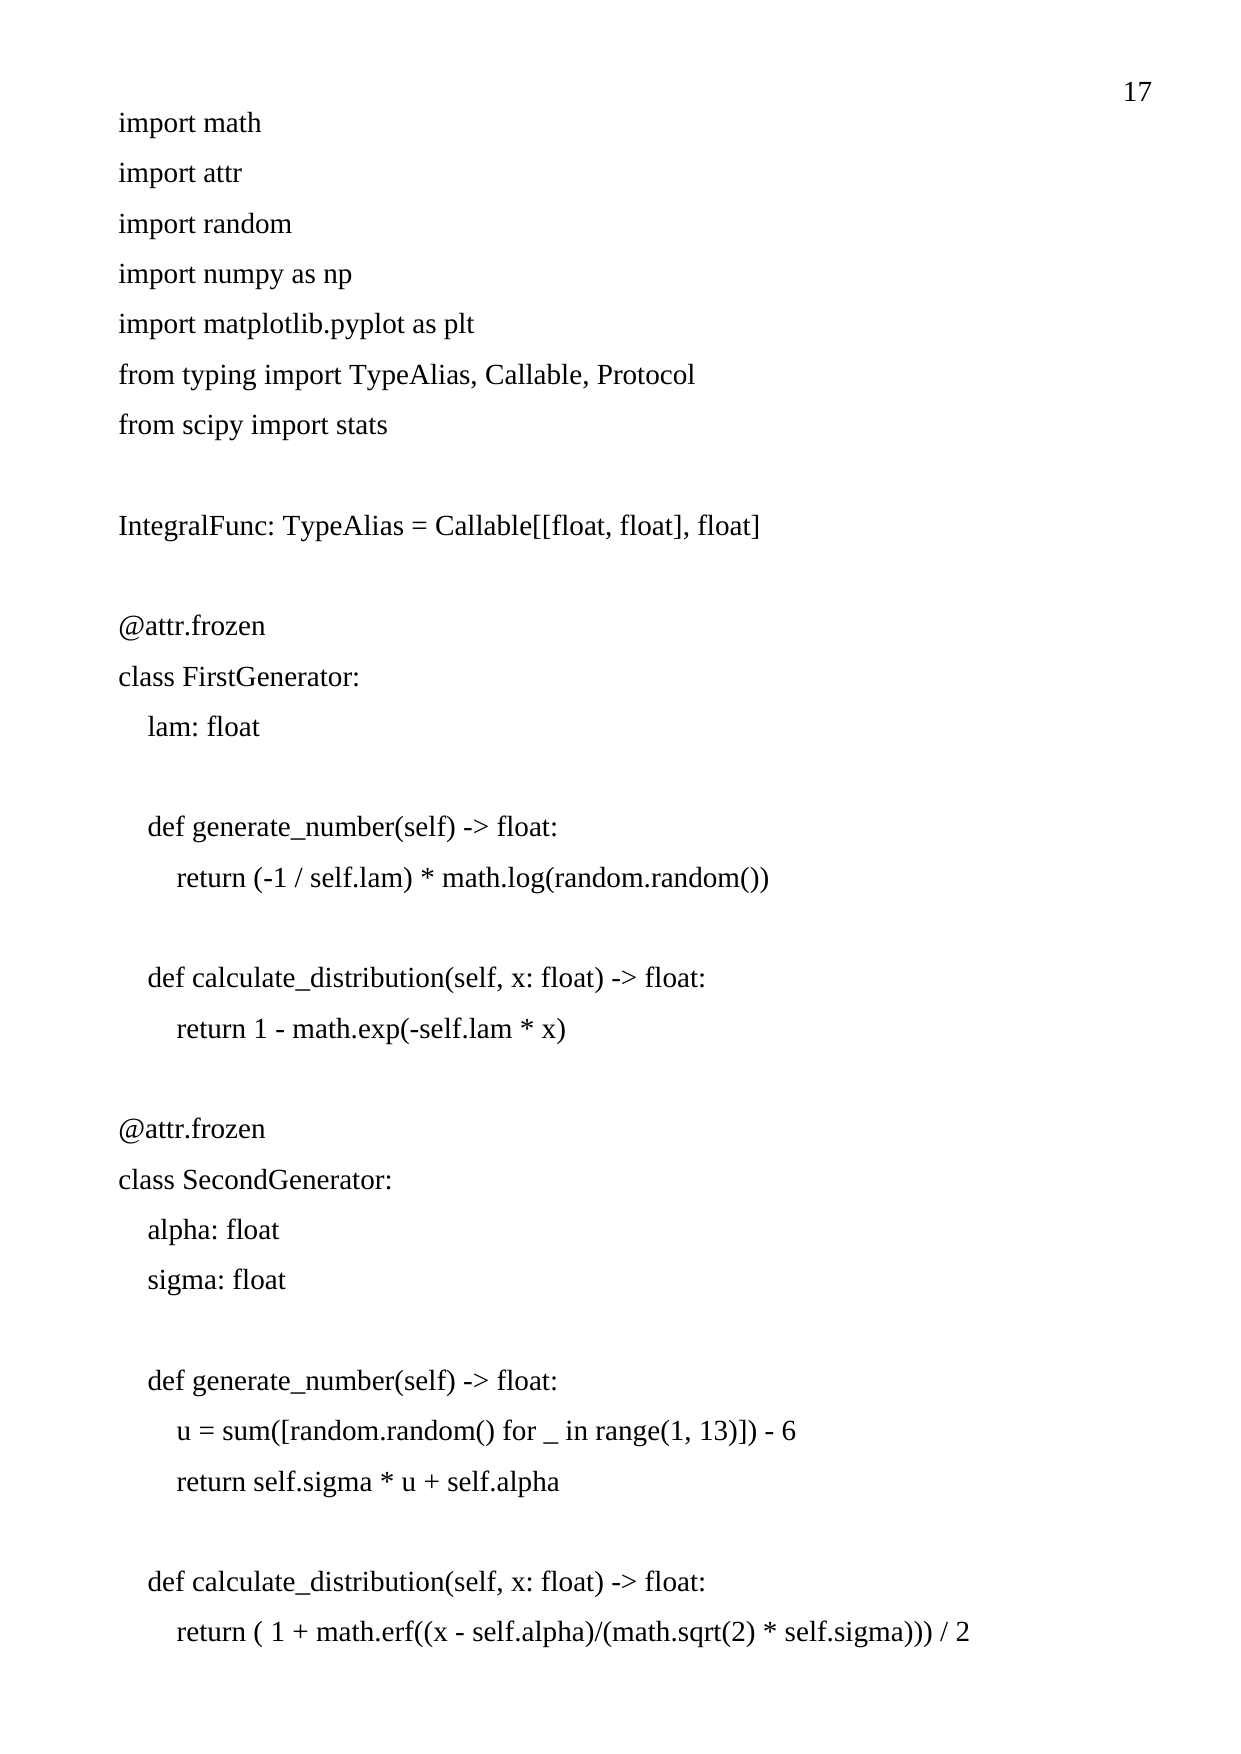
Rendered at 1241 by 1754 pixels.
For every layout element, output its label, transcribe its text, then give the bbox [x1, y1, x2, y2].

text def calculate_distribution(self, x: float) -> float: [118, 961, 1122, 994]
text @attr.frozen [118, 1111, 1122, 1145]
text return self.sigma * u + self.alpha [118, 1464, 1122, 1497]
text def calculate_distribution(self, x: float) -> float: [118, 1564, 1122, 1598]
text @attr.frozen [118, 608, 1122, 642]
text lam: float [118, 709, 1122, 742]
text from scipy import stats [118, 407, 1122, 441]
text alpha: float [118, 1212, 1122, 1246]
text class FirstGenerator: [118, 659, 1122, 692]
text return (-1 / self.lam) * math.log(random.random()) [118, 860, 1122, 893]
text import math [118, 105, 1122, 139]
text from typing import TypeAlias, Callable, Protocol [118, 357, 1122, 390]
text import attr [118, 156, 1122, 189]
text class SecondGenerator: [118, 1162, 1122, 1195]
text import matplotlib.pyplot as plt [118, 306, 1122, 340]
text IntegralFunc: TypeAlias = Callable[[float, float], float] [118, 508, 1122, 541]
text sigma: float [118, 1262, 1122, 1296]
text def generate_number(self) -> float: [118, 809, 1122, 843]
text import numpy as np [118, 256, 1122, 290]
text return ( 1 + math.erf((x - self.alpha)/(math.sqrt(2) * self.sigma))) / 2 [118, 1614, 1122, 1648]
text def generate_number(self) -> float: [118, 1363, 1122, 1397]
text import random [118, 206, 1122, 239]
text u = sum([random.random() for _ in range(1, 13)]) - 6 [118, 1413, 1122, 1447]
text return 1 - math.exp(-self.lam * x) [118, 1011, 1122, 1044]
